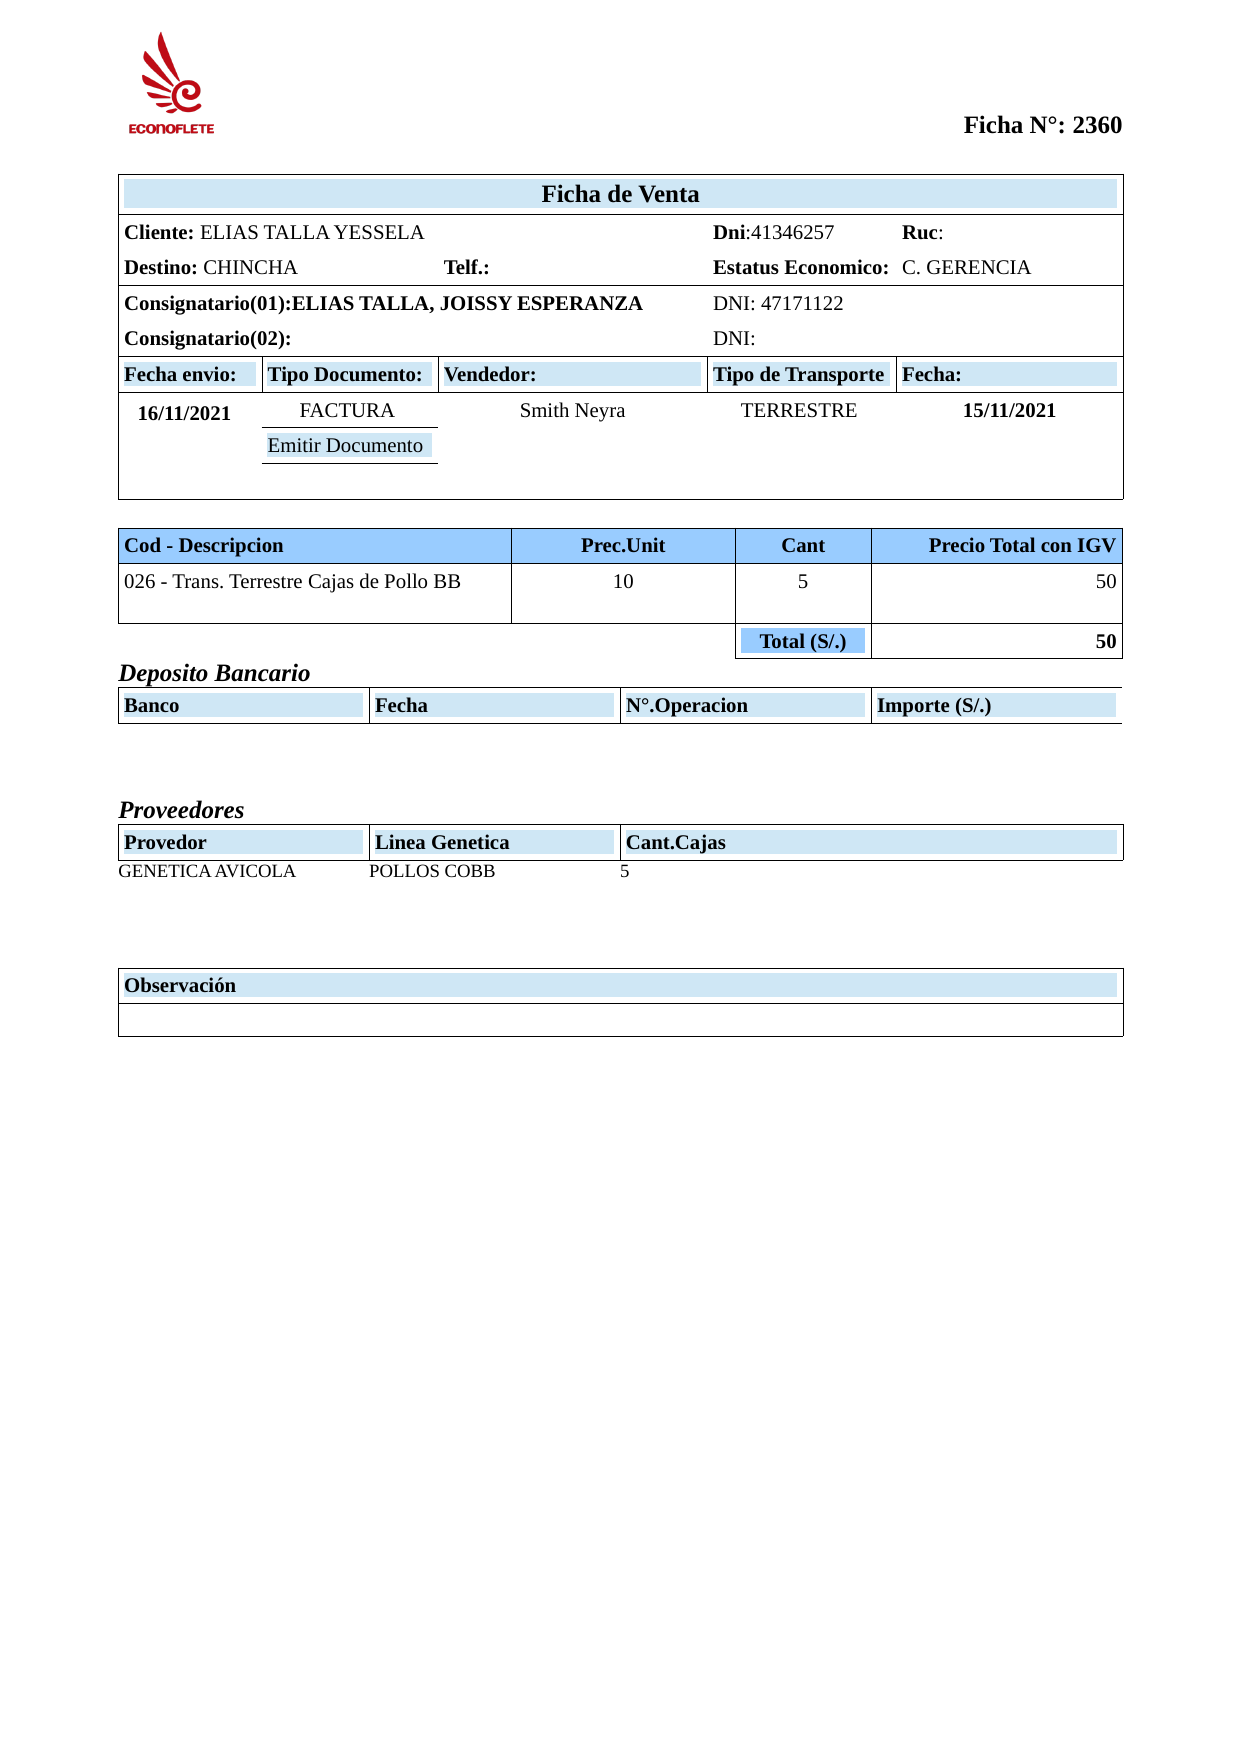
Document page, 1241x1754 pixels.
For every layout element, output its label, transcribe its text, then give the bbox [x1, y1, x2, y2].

table_cell [871, 771, 1122, 795]
table_cell FACTURA [262, 393, 438, 427]
table_cell 5 [620, 861, 1123, 881]
table_cell 10 [512, 564, 735, 623]
table_header Banco [119, 688, 369, 723]
table_cell [620, 924, 1123, 946]
table_cell [369, 924, 620, 946]
table_cell [620, 881, 1123, 903]
table_header Importe (S/.) [872, 688, 1122, 723]
table_cell Dni:41346257 [707, 215, 896, 249]
table_header Cant.Cajas [621, 825, 1123, 859]
table_cell 50 [872, 624, 1122, 658]
table_cell DNI: 47171122 [707, 286, 1123, 321]
text Proveedores [118, 795, 1122, 824]
table_header Prec.Unit [512, 529, 735, 563]
table_cell Vendedor: [439, 357, 707, 392]
table_cell [369, 946, 620, 967]
table_cell [620, 946, 1123, 967]
table_cell [369, 747, 620, 771]
table_cell [369, 903, 620, 924]
table_cell GENETICA AVICOLA [118, 861, 369, 881]
table_cell [369, 771, 620, 795]
table_cell Fecha: [897, 357, 1123, 392]
table_cell [620, 903, 1123, 924]
table_cell [620, 724, 871, 747]
table_cell [118, 771, 369, 795]
table_cell 5 [736, 564, 871, 623]
table_header Cod - Descripcion [119, 529, 511, 563]
table_cell 15/11/2021 [896, 393, 1123, 498]
table_cell [118, 903, 369, 924]
picture [118, 31, 225, 134]
table_header Observación [119, 969, 1123, 1003]
table_cell [369, 724, 620, 747]
table_header Ficha de Venta [119, 175, 1123, 214]
text Deposito Bancario [118, 658, 1122, 687]
table_cell Fecha envio: [119, 357, 262, 392]
table_cell 50 [872, 564, 1122, 623]
table_cell Tipo Documento: [263, 357, 438, 392]
table_cell DNI: [707, 321, 1123, 356]
table_cell Destino: CHINCHA [119, 249, 438, 285]
table_cell [118, 624, 511, 658]
table_cell POLLOS COBB [369, 861, 620, 881]
table_cell [118, 881, 369, 903]
table_header Provedor [119, 825, 369, 859]
table_header Precio Total con IGV [872, 529, 1122, 563]
table_cell TERRESTRE [707, 393, 896, 498]
table_cell Consignatario(02): [119, 321, 707, 356]
table_cell 16/11/2021 [119, 393, 262, 498]
table_header Fecha [370, 688, 620, 723]
table_cell 026 - Trans. Terrestre Cajas de Pollo BB [119, 564, 511, 623]
table_cell Consignatario(01):ELIAS TALLA, JOISSY ESPERANZA [119, 286, 707, 321]
table_cell [620, 771, 871, 795]
table_cell [369, 881, 620, 903]
table_cell [511, 624, 735, 658]
table_cell [871, 747, 1122, 771]
table_header N°.Operacion [621, 688, 871, 723]
table_cell Telf.: [438, 249, 707, 285]
table_cell [119, 1004, 1123, 1036]
table_cell [118, 946, 369, 967]
table_cell C. GERENCIA [896, 249, 1123, 285]
table_header Linea Genetica [370, 825, 620, 859]
table_cell [118, 724, 369, 747]
table_cell Ruc: [896, 215, 1123, 249]
table_cell Smith Neyra [438, 393, 707, 498]
table_cell [620, 747, 871, 771]
table_cell Emitir Documento [262, 428, 438, 463]
table_cell Total (S/.) [736, 624, 871, 658]
table_cell [871, 724, 1122, 747]
table_cell [118, 747, 369, 771]
table_header Cant [736, 529, 871, 563]
table_cell Cliente: ELIAS TALLA YESSELA [119, 215, 707, 249]
table_cell Estatus Economico: [707, 249, 896, 285]
table_cell [262, 464, 438, 498]
table_cell [118, 924, 369, 946]
table_cell Tipo de Transporte [708, 357, 896, 392]
